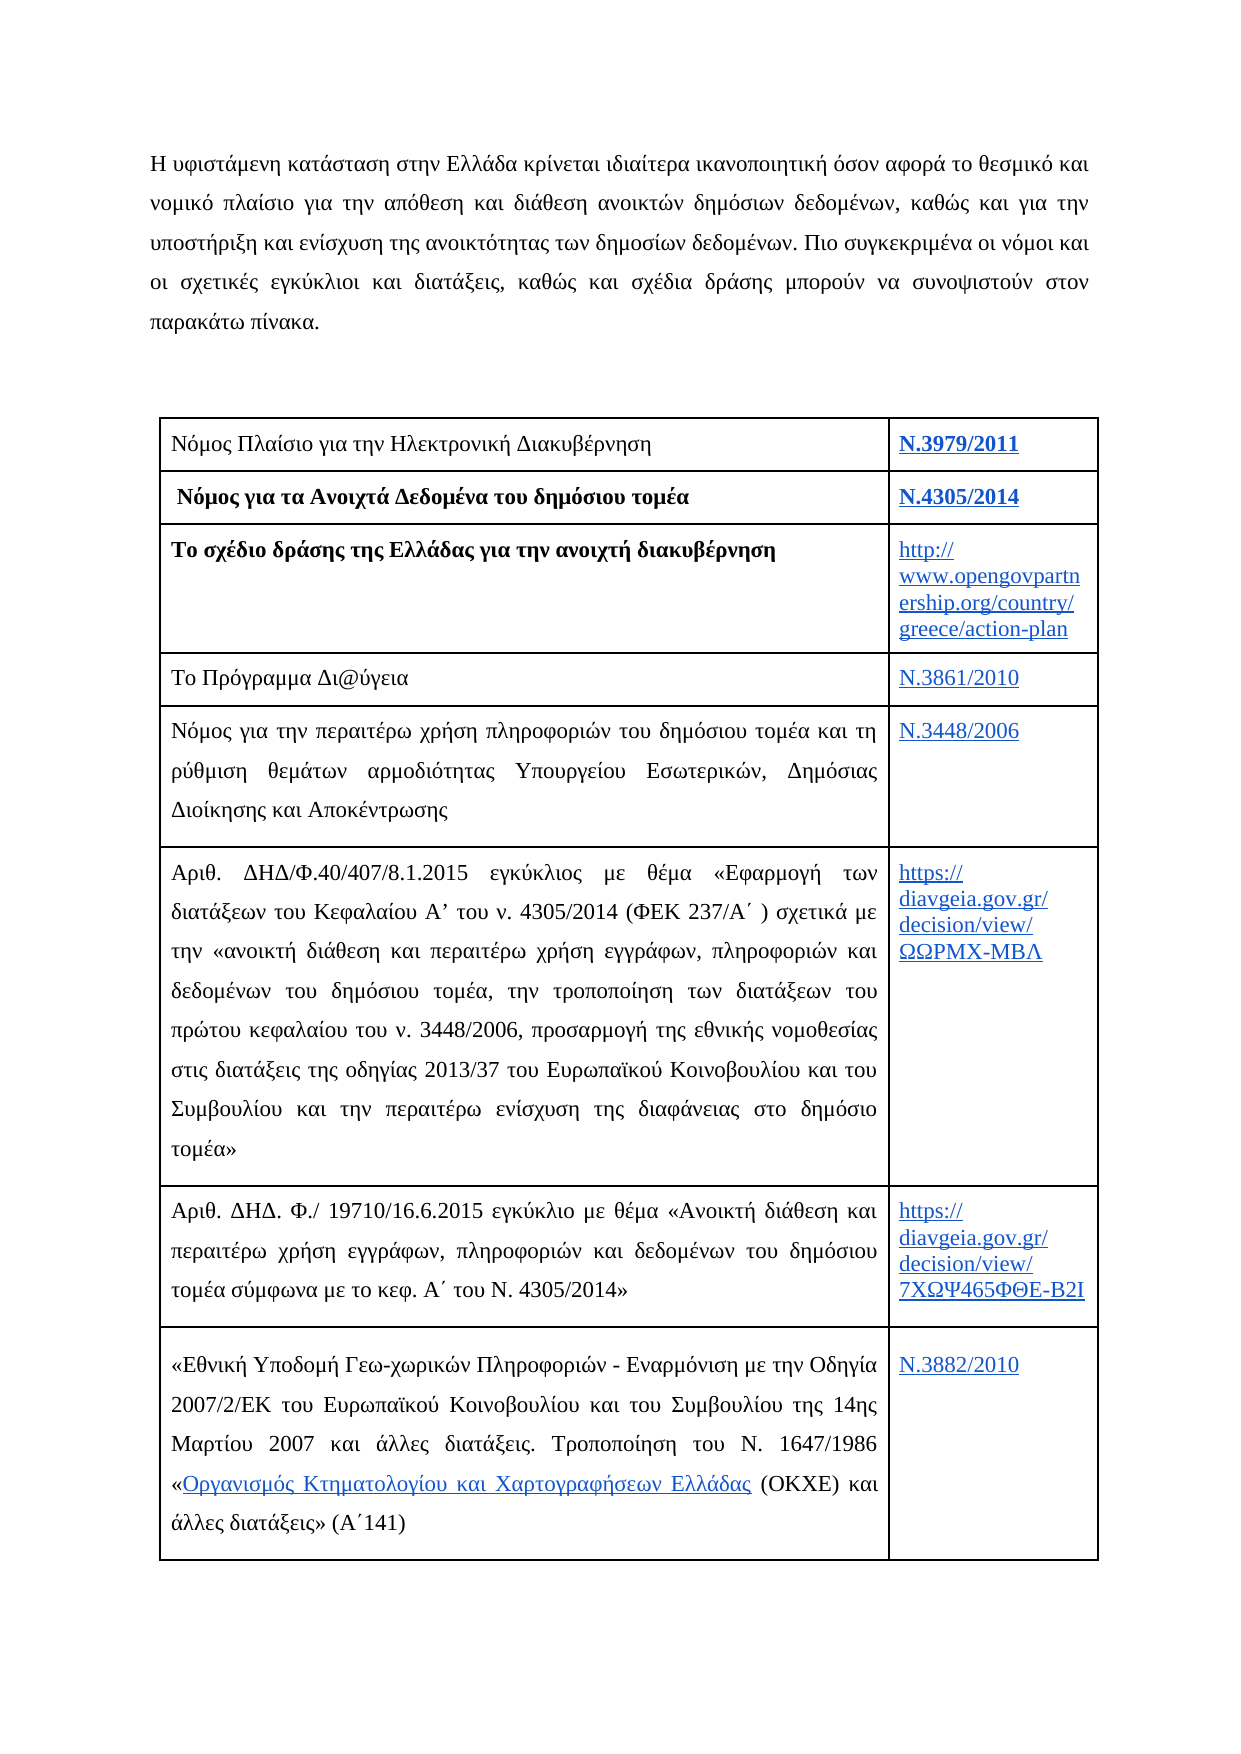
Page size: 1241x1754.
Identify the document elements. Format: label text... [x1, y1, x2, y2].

table_cell https://diavgeia.gov.gr/decision/view/ΩΩΡΜΧ-ΜΒΛ [890, 848, 1097, 1185]
table_cell Ν.3861/2010 [890, 654, 1097, 705]
table_cell N.3448/2006 [890, 707, 1097, 846]
table_cell Νόμος για την περαιτέρω χρήση πληροφοριών του δημόσιου τομέα και τη ρύθμιση θεμάτων αρμοδιότητας Υπουργείου Εσωτερικών, Δημόσιας Διοίκησης και Αποκέντρωσης [161, 707, 888, 846]
table_cell Το Πρόγραμμα Δι@ύγεια [161, 654, 888, 705]
table_cell Αριθ. ΔΗΔ. Φ./ 19710/16.6.2015 εγκύκλιο με θέμα «Ανοικτή διάθεση και περαιτέρω χρήση εγγράφων, πληροφοριών και δεδομένων του δημόσιου τομέα σύμφωνα με το κεφ. Α΄ του Ν. 4305/2014» [161, 1187, 888, 1326]
table_cell https://diavgeia.gov.gr/decision/view/7ΧΩΨ465ΦΘΕ-Β2Ι [890, 1187, 1097, 1326]
text Η υφιστάμενη κατάσταση στην Ελλάδα κρίνεται ιδιαίτερα ικανοποιητική όσον αφορά το θεσμικό και νομικό πλαίσιο για την απόθεση και διάθεση ανοικτών δημόσιων δεδομένων, καθώς και για την υποστήριξη και ενίσχυση της ανοικτότητας των δημοσίων δεδομένων. Πιο συγκεκριμένα οι νόμοι και οι σχετικές εγκύκλιοι και διατάξεις, καθώς και σχέδια δράσης μπορούν να συνοψιστούν στον παρακάτω πίνακα. [150, 150, 1091, 334]
table_header Ν.3979/2011 [890, 419, 1097, 470]
table_cell http://www.opengovpartnership.org/country/greece/action-plan [890, 525, 1097, 652]
table_cell Ν.3882/2010 [890, 1328, 1097, 1559]
table_cell Νόμος για τα Ανοιχτά Δεδομένα του δημόσιου τομέα [161, 472, 888, 523]
table_cell Το σχέδιο δράσης της Ελλάδας για την ανοιχτή διακυβέρνηση [161, 525, 888, 652]
table_header Νόμος Πλαίσιο για την Ηλεκτρονική Διακυβέρνηση [161, 419, 888, 470]
table_cell Αριθ. ΔΗΔ/Φ.40/407/8.1.2015 εγκύκλιος με θέμα «Εφαρμογή των διατάξεων του Κεφαλαίου Α’ του ν. 4305/2014 (ΦΕΚ 237/Α΄ ) σχετικά με την «ανοικτή διάθεση και περαιτέρω χρήση εγγράφων, πληροφοριών και δεδομένων του δημόσιου τομέα, την τροποποίηση των διατάξεων του πρώτου κεφαλαίου του ν. 3448/2006, προσαρμογή της εθνικής νομοθεσίας στις διατάξεις της οδηγίας 2013/37 του Ευρωπαϊκού Κοινοβουλίου και του Συμβουλίου και την περαιτέρω ενίσχυση της διαφάνειας στο δημόσιο τομέα» [161, 848, 888, 1185]
table_cell «Εθνική Υποδομή Γεω-χωρικών Πληροφοριών - Εναρμόνιση με την Οδηγία 2007/2/ΕΚ του Ευρωπαϊκού Κοινοβουλίου και του Συμβουλίου της 14ης Μαρτίου 2007 και άλλες διατάξεις. Τροποποίηση του Ν. 1647/1986 «Οργανισμός Κτηματολογίου και Χαρτογραφήσεων Ελλάδας (ΟΚΧΕ) και άλλες διατάξεις» (Α΄141) [161, 1328, 888, 1559]
table_cell Ν.4305/2014 [890, 472, 1097, 523]
